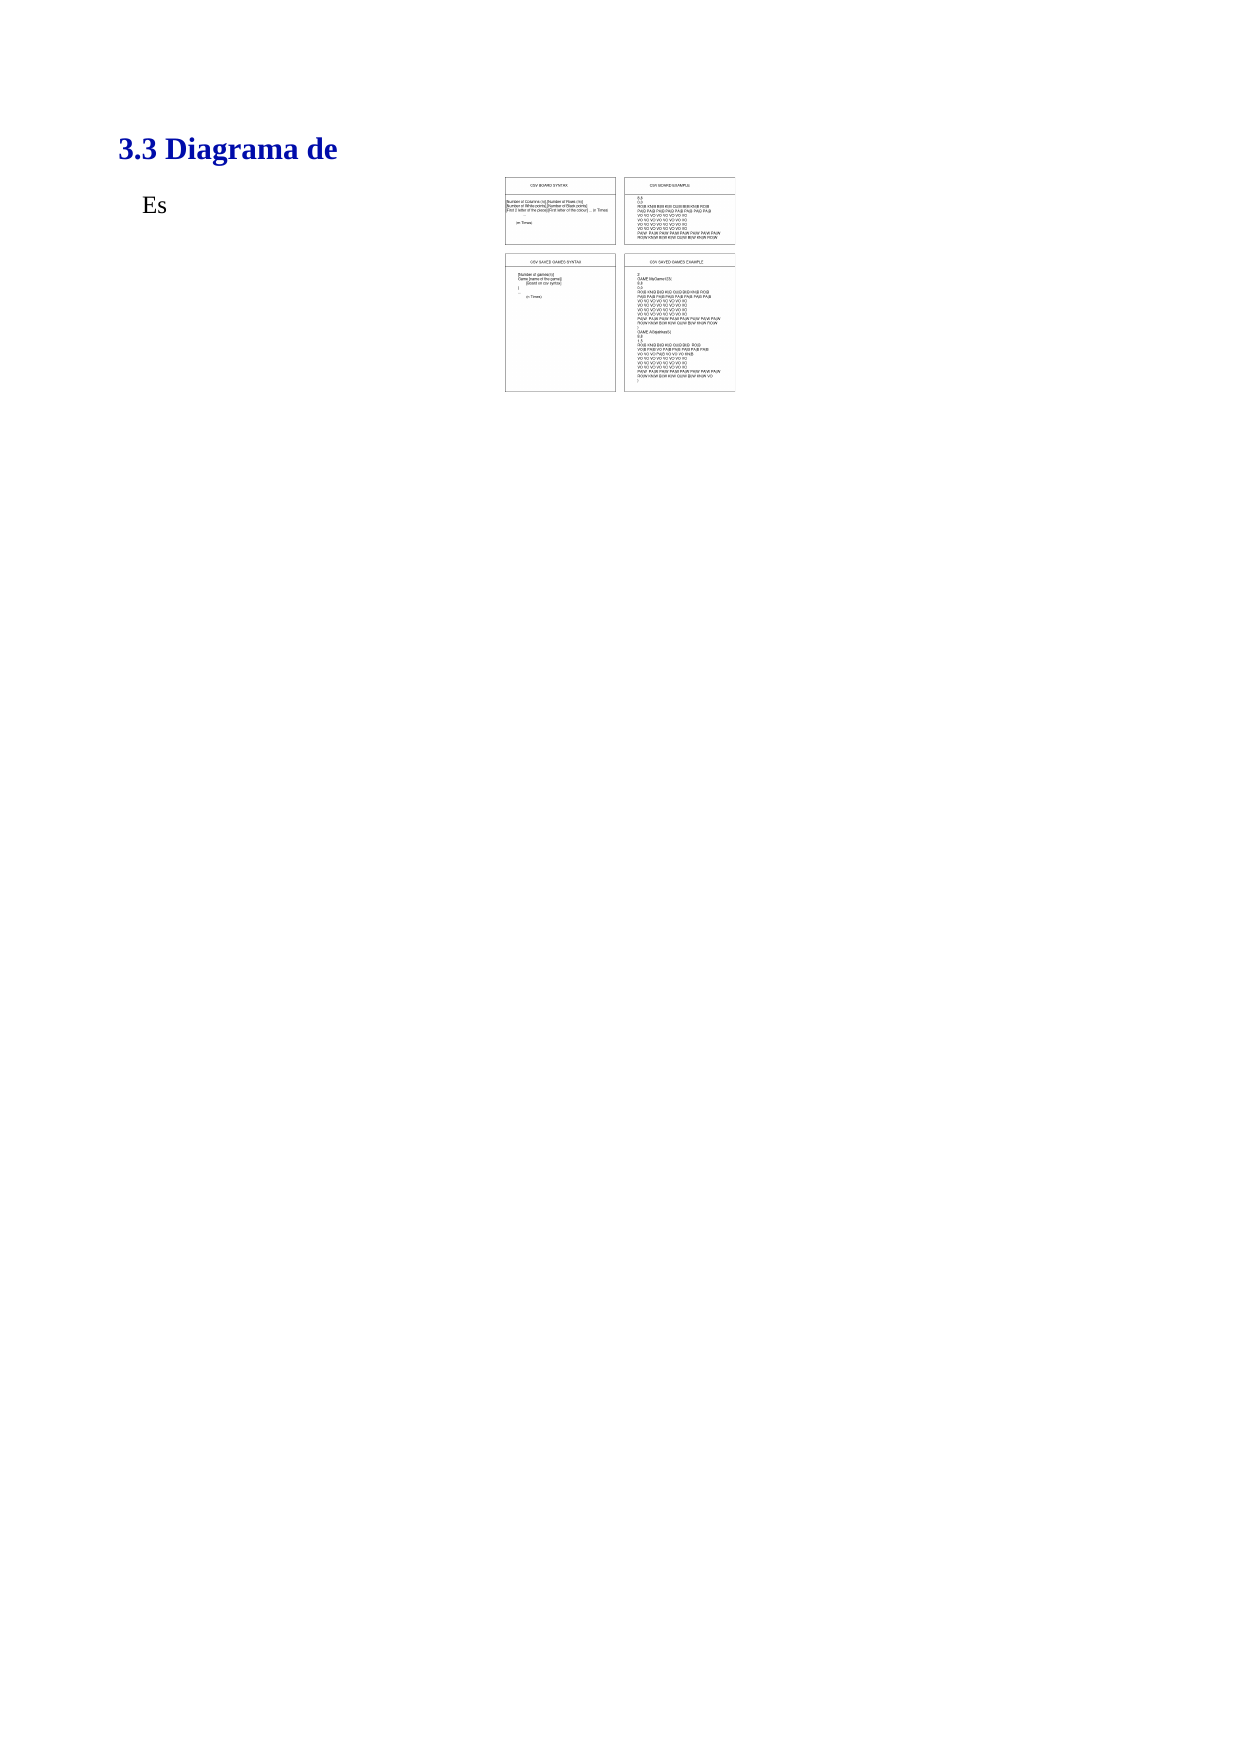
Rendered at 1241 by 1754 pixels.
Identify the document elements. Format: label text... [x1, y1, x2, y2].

text Es [142, 190, 372, 218]
picture [505, 177, 736, 392]
text 3.3 Diagrama de [118, 130, 1146, 166]
